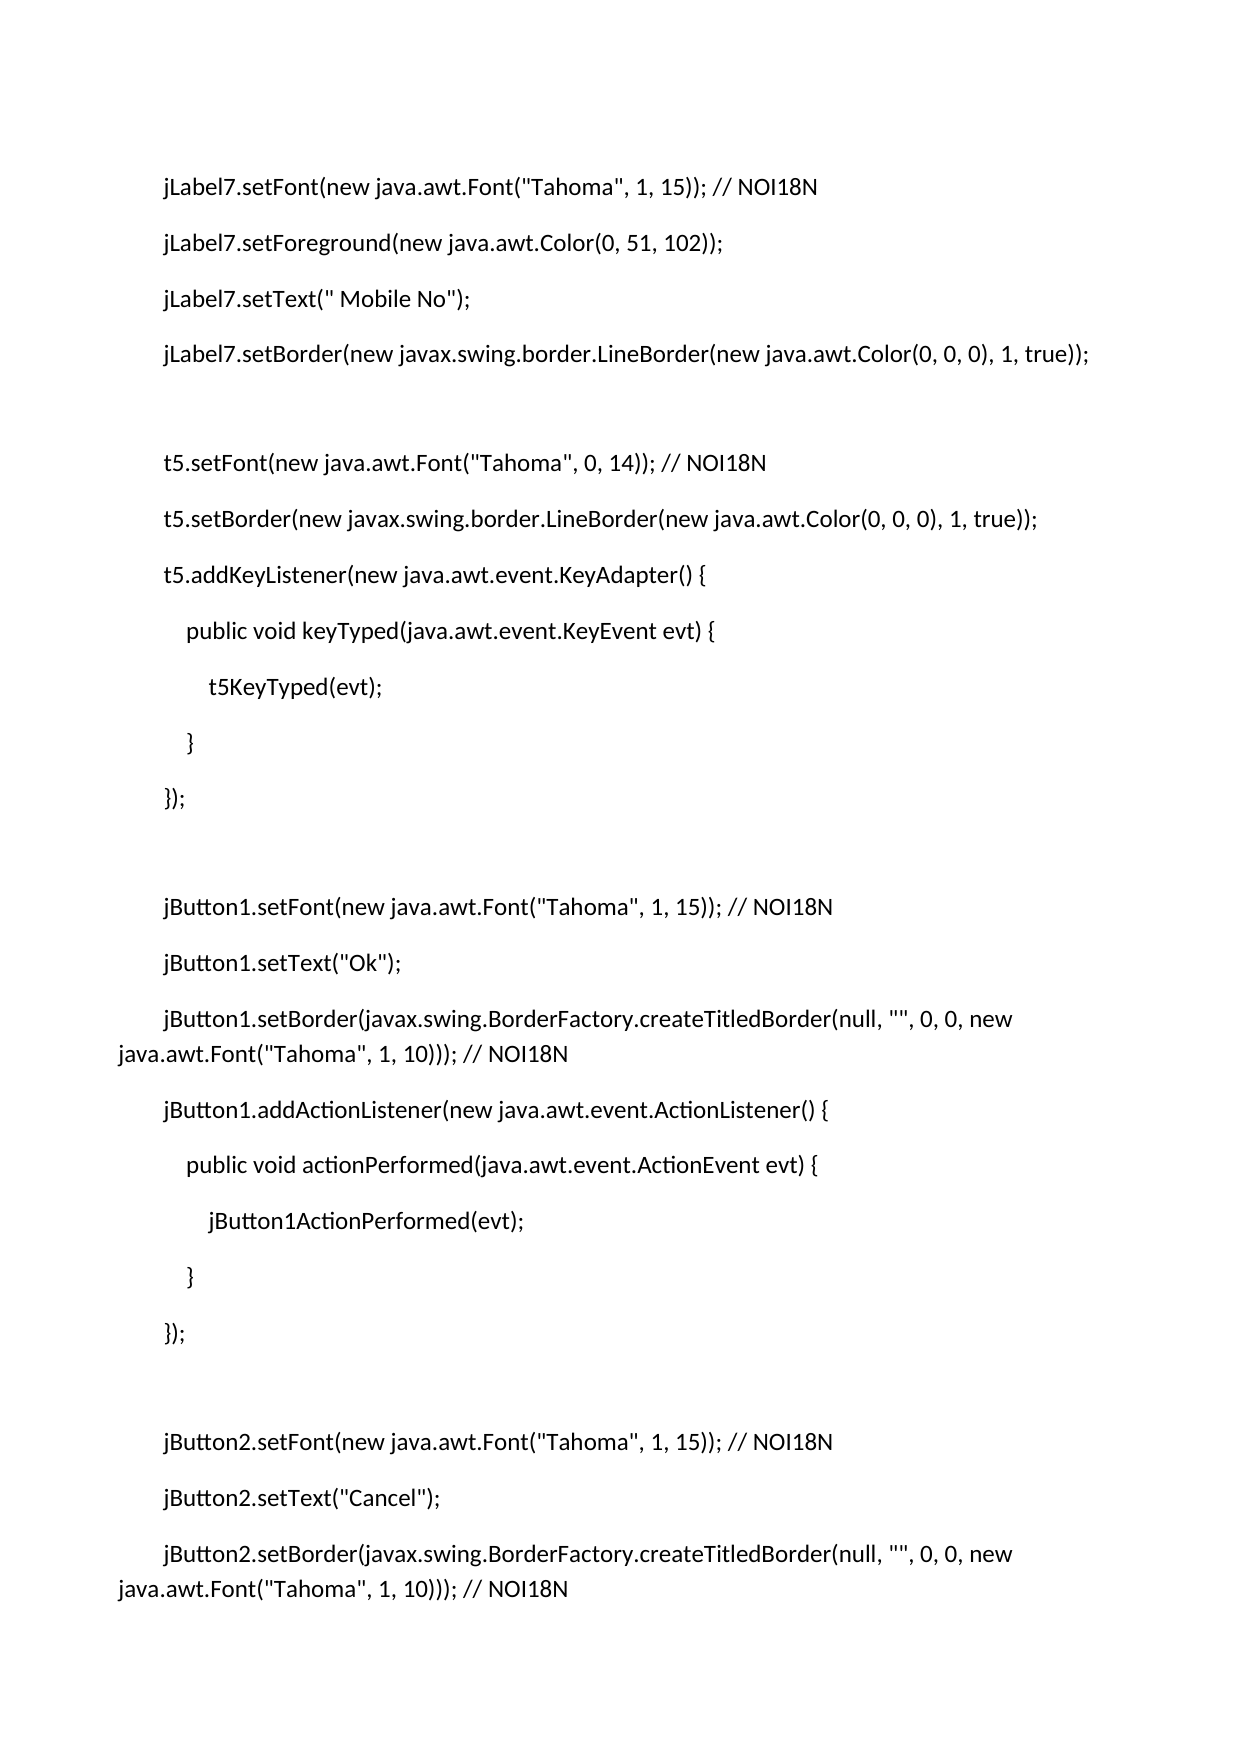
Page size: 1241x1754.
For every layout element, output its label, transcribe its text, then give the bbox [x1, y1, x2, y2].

text t5.addKeyListener(new java.awt.event.KeyAdapter() { [118, 559, 1122, 590]
text jButton1.setText("Ok"); [118, 947, 1122, 978]
text jButton1ActionPerformed(evt); [118, 1206, 1122, 1236]
text jLabel7.setBorder(new javax.swing.border.LineBorder(new java.awt.Color(0, 0, 0), 1, true)); [118, 339, 1122, 369]
text jButton1.setBorder(javax.swing.BorderFactory.createTitledBorder(null, "", 0, 0, new java.awt.Font("Tahoma", 1, 10))); // NOI18N [118, 1003, 1122, 1068]
text jButton2.setText("Cancel"); [118, 1482, 1122, 1512]
text jButton2.setBorder(javax.swing.BorderFactory.createTitledBorder(null, "", 0, 0, new java.awt.Font("Tahoma", 1, 10))); // NOI18N [118, 1538, 1122, 1603]
text }); [118, 782, 1122, 813]
text jLabel7.setText(" Mobile No"); [118, 283, 1122, 313]
text jButton2.setFont(new java.awt.Font("Tahoma", 1, 15)); // NOI18N [118, 1426, 1122, 1457]
text jButton1.addActionListener(new java.awt.event.ActionListener() { [118, 1094, 1122, 1124]
text jLabel7.setForeground(new java.awt.Color(0, 51, 102)); [118, 227, 1122, 257]
text } [118, 1261, 1122, 1292]
text }); [118, 1317, 1122, 1348]
text jButton1.setFont(new java.awt.Font("Tahoma", 1, 15)); // NOI18N [118, 891, 1122, 922]
text jLabel7.setFont(new java.awt.Font("Tahoma", 1, 15)); // NOI18N [118, 171, 1122, 202]
text public void actionPerformed(java.awt.event.ActionEvent evt) { [118, 1150, 1122, 1180]
text } [118, 727, 1122, 757]
text t5KeyTyped(evt); [118, 671, 1122, 701]
text public void keyTyped(java.awt.event.KeyEvent evt) { [118, 615, 1122, 646]
text t5.setBorder(new javax.swing.border.LineBorder(new java.awt.Color(0, 0, 0), 1, true)); [118, 503, 1122, 534]
text t5.setFont(new java.awt.Font("Tahoma", 0, 14)); // NOI18N [118, 447, 1122, 478]
